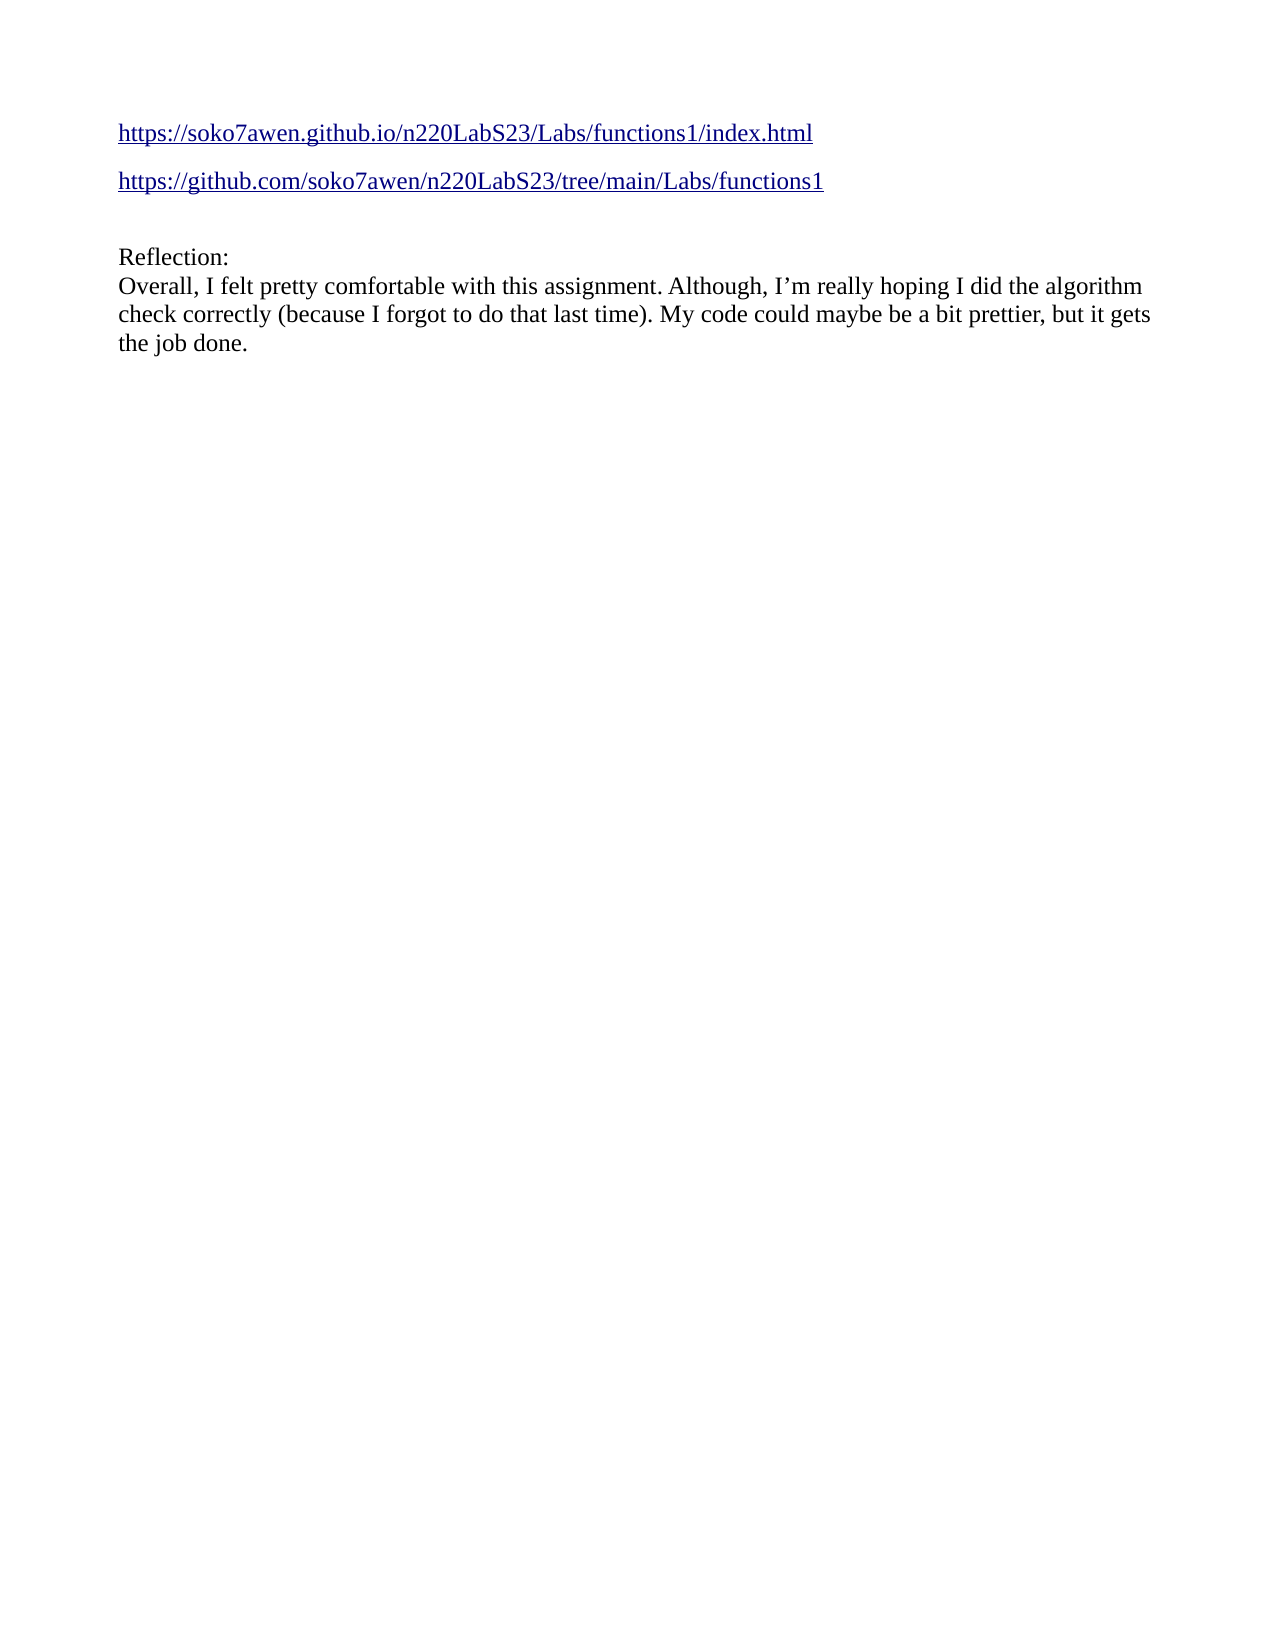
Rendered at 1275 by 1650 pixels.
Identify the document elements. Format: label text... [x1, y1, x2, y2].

text Overall, I felt pretty comfortable with this assignment. Although, I’m really hoping I did the algorithm check correctly (because I forgot to do that last time). My code could maybe be a bit prettier, but it gets the job done. [118, 271, 1157, 357]
text https://github.com/soko7awen/n220LabS23/tree/main/Labs/functions1 [118, 166, 1157, 194]
text https://soko7awen.github.io/n220LabS23/Labs/functions1/index.html [118, 118, 1157, 147]
text Reflection: [118, 242, 1157, 271]
